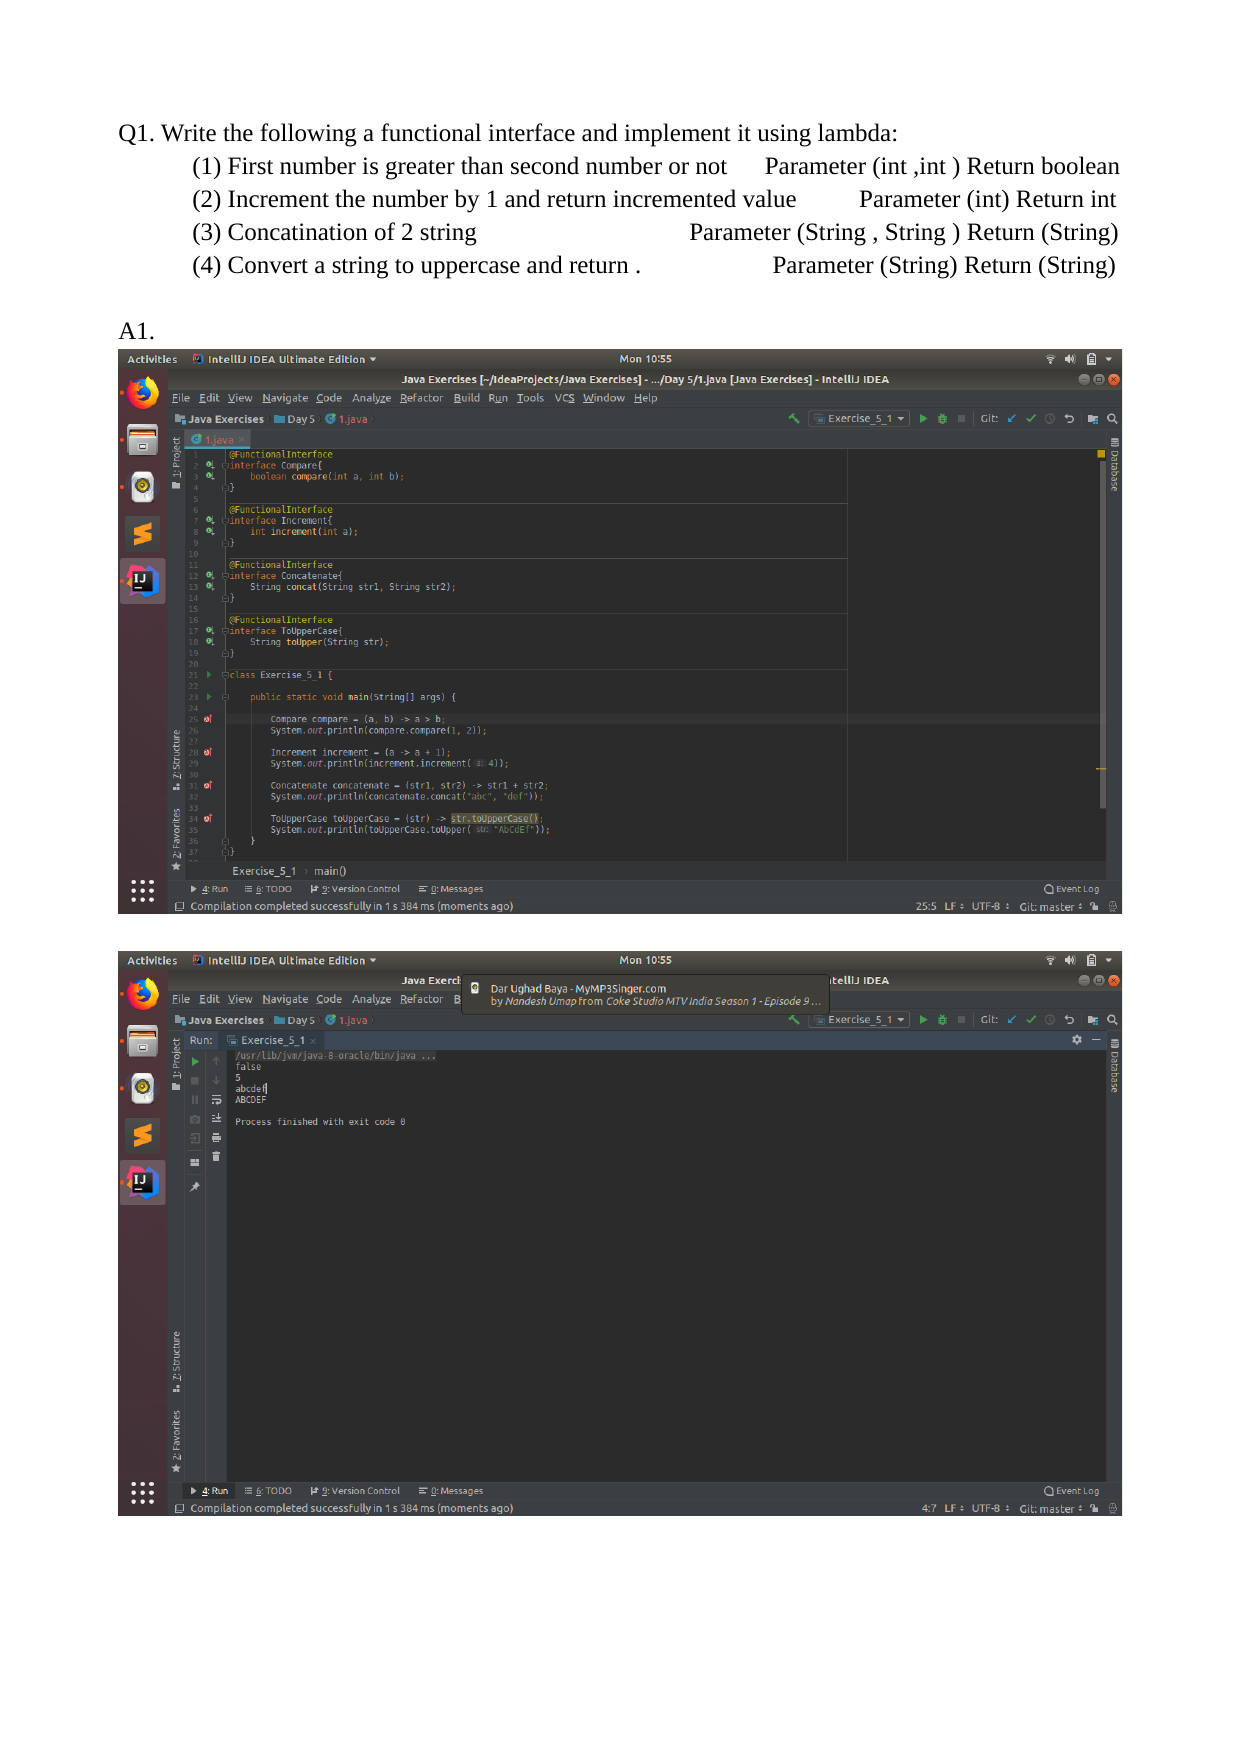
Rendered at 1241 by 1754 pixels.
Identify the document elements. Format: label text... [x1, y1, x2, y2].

text (4) Convert a string to uppercase and return . Parameter (String) Return (String) [192, 250, 1122, 279]
text (1) First number is greater than second number or not Parameter (int ,int ) Return boolean [192, 151, 1122, 180]
text (3) Concatination of 2 string Parameter (String , String ) Return (String) [192, 217, 1122, 246]
picture [118, 349, 1123, 914]
text (2) Increment the number by 1 and return incremented value Parameter (int) Return int [192, 184, 1122, 213]
text A1. [118, 316, 1122, 345]
text Q1. Write the following a functional interface and implement it using lambda: [118, 118, 1122, 147]
picture [118, 951, 1123, 1516]
